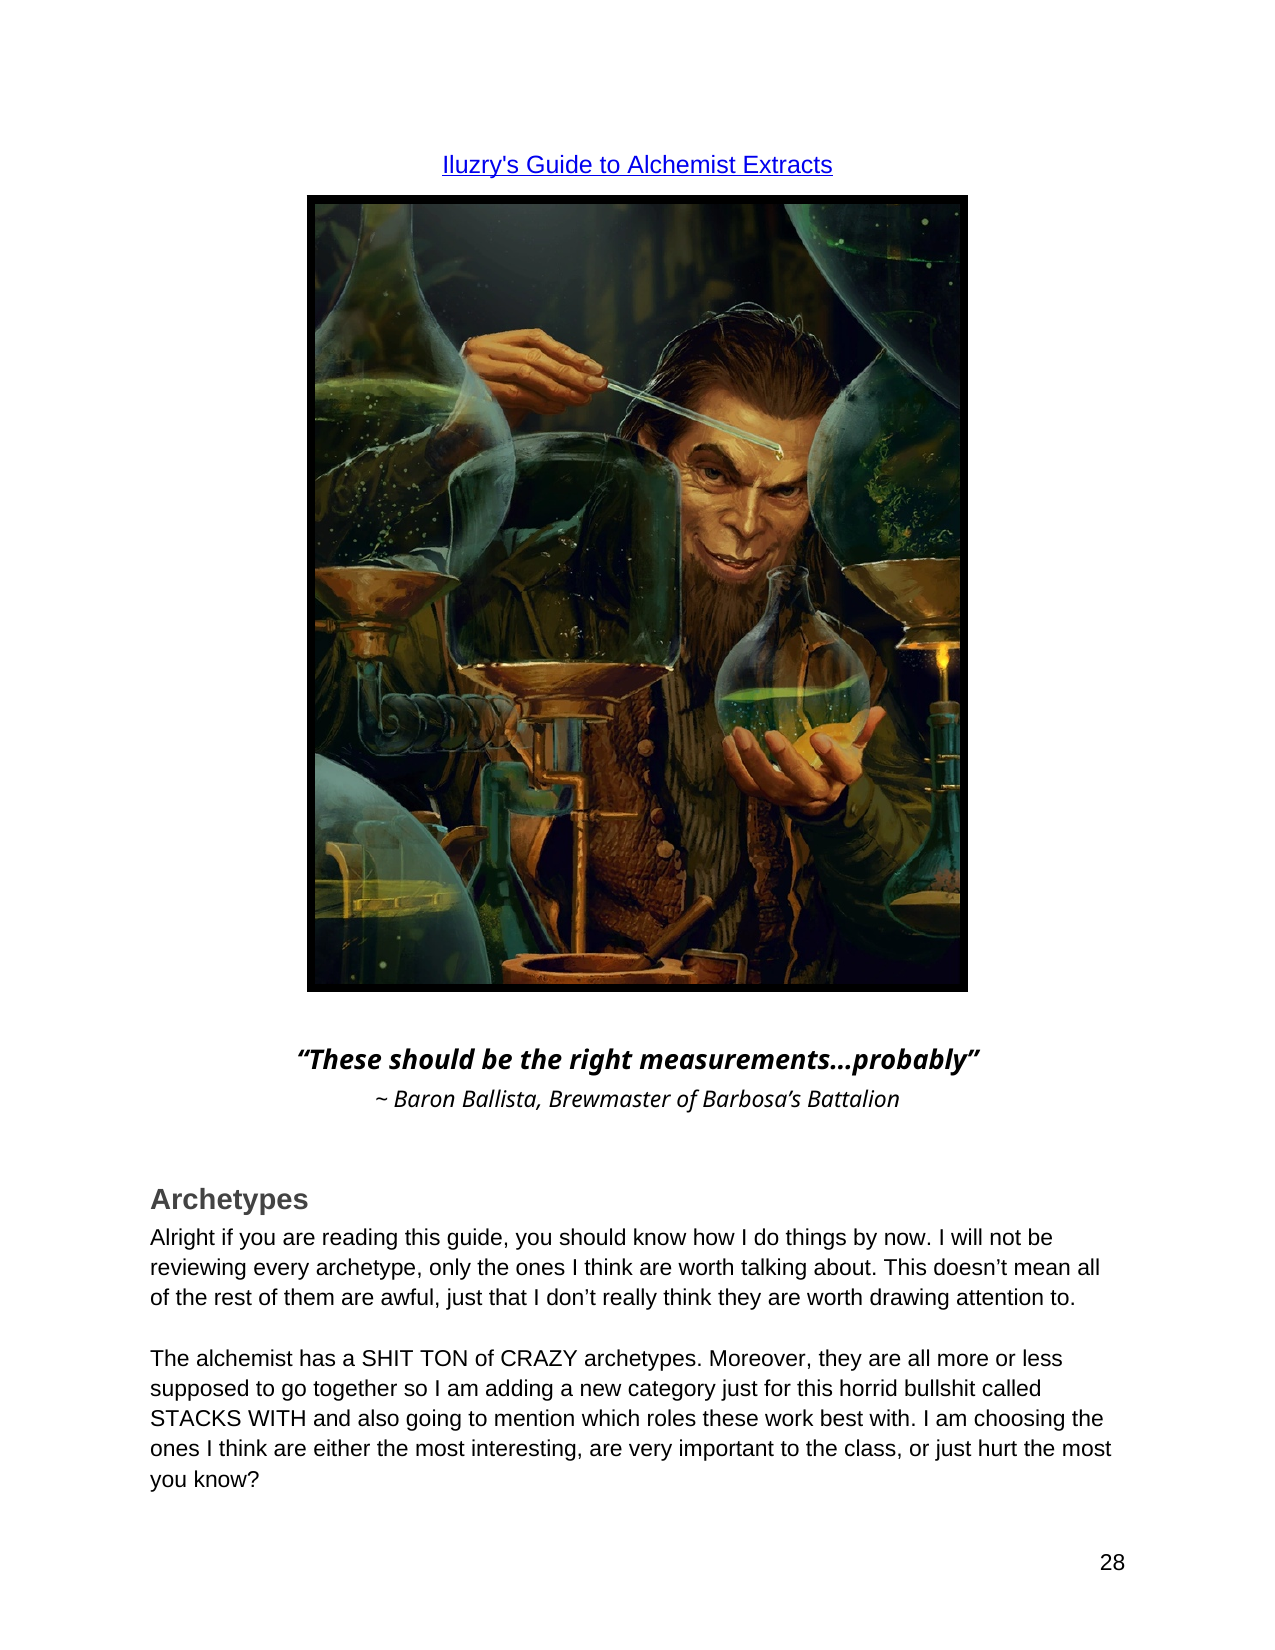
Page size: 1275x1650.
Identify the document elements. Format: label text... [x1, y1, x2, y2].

text “These should be the right measurements…probably” [150, 1040, 1125, 1077]
subtitle Archetypes [150, 1182, 1125, 1216]
text Alright if you are reading this guide, you should know how I do things by now. I will not be reviewing every archetype, only the ones I think are worth talking about. This doesn’t mean all of the rest of them are awful, just that I don’t really think they are worth drawing attention to. [150, 1224, 1125, 1311]
text ~ Baron Ballista, Brewmaster of Barbosa’s Battalion [150, 1083, 1125, 1114]
subtitle Iluzry's Guide to Alchemist Extracts [150, 150, 1125, 179]
picture [315, 204, 960, 984]
text The alchemist has a SHIT TON of CRAZY archetypes. Moreover, they are all more or less supposed to go together so I am adding a new category just for this horrid bullshit called STACKS WITH and also going to mention which roles these work best with. I am choosing the ones I think are either the most interesting, are very important to the class, or just hurt the most you know? [150, 1345, 1125, 1492]
